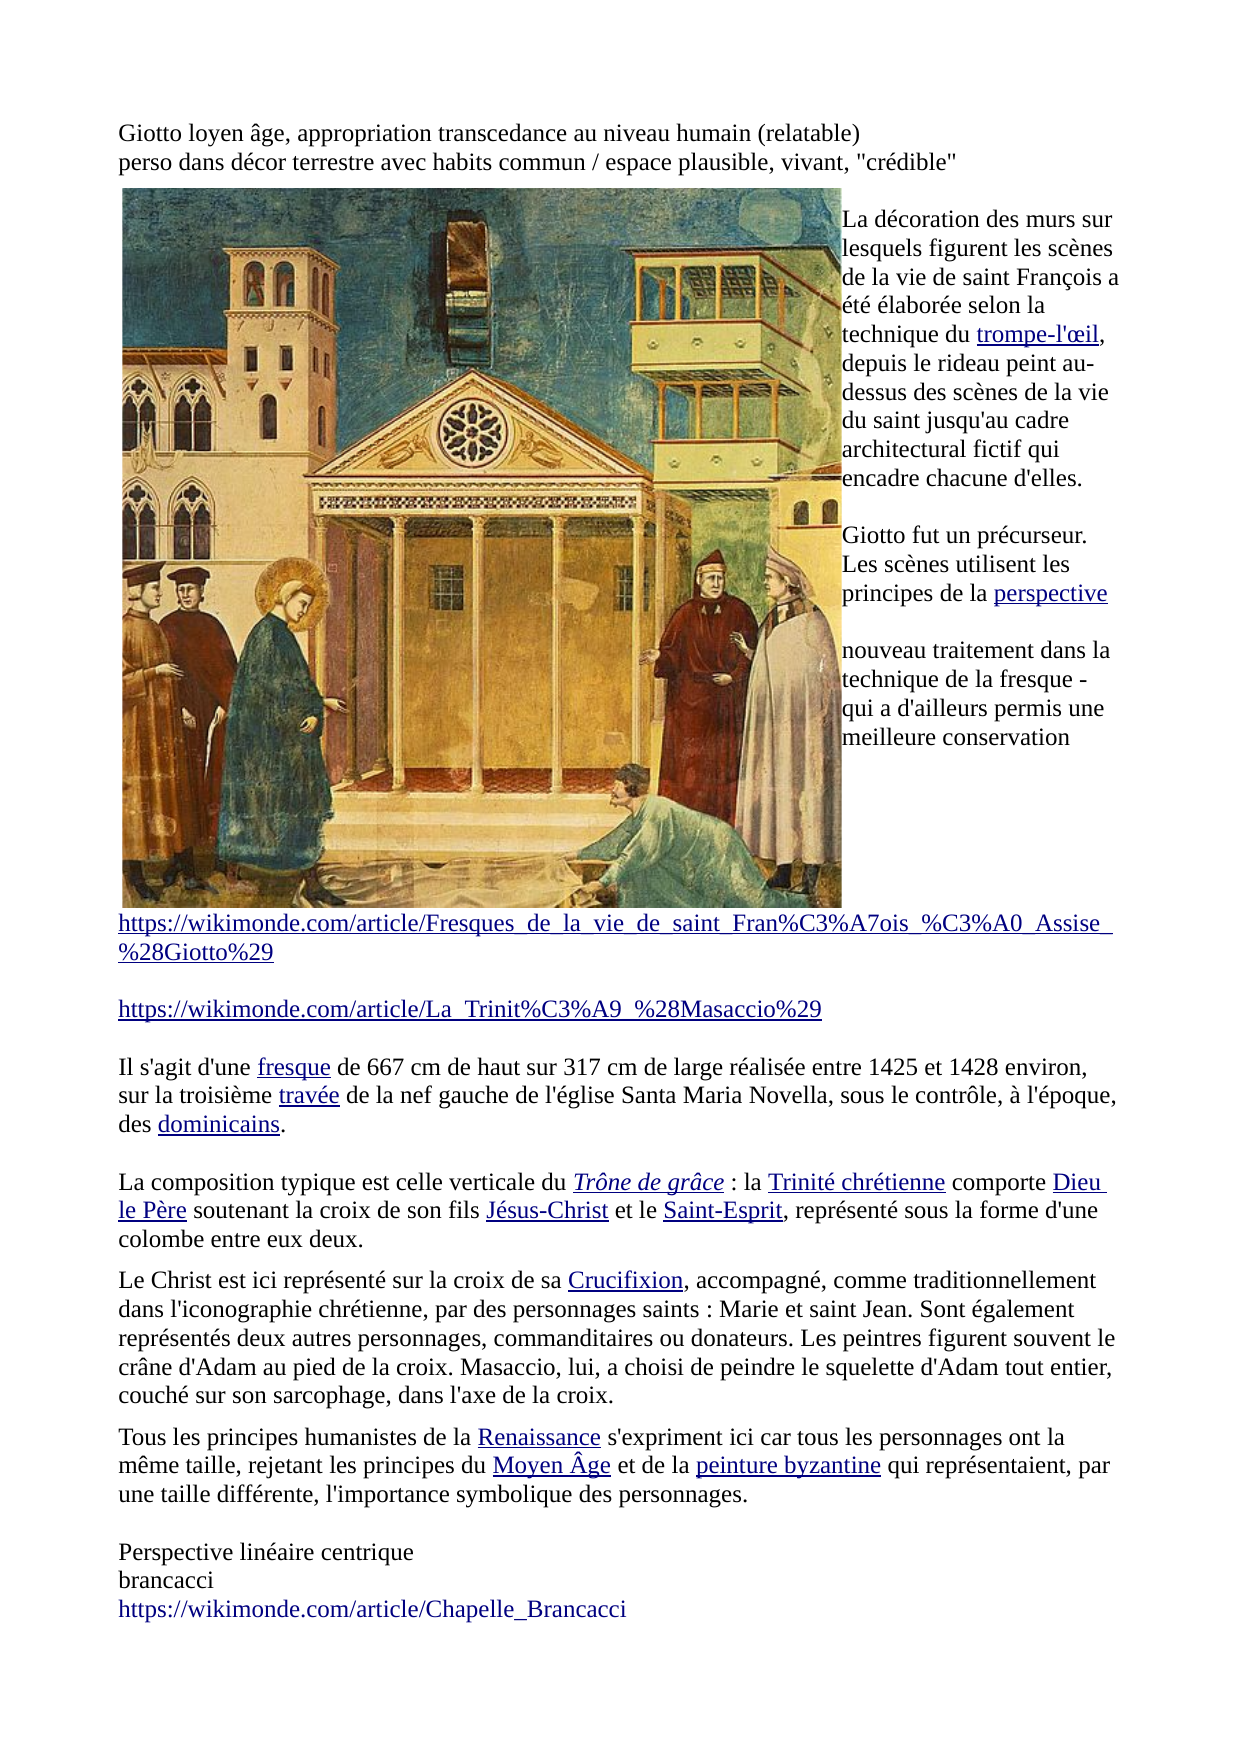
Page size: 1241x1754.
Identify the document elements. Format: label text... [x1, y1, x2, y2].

text Perspective linéaire centrique [118, 1537, 1122, 1565]
text Le Christ est ici représenté sur la croix de sa Crucifixion, accompagné, comme traditionnellement dans l'iconographie chrétienne, par des personnages saints : Marie et saint Jean. Sont également représentés deux autres personnages, commanditaires ou donateurs. Les peintres figurent souvent le crâne d'Adam au pied de la croix. Masaccio, lui, a choisi de peindre le squelette d'Adam tout entier, couché sur son sarcophage, dans l'axe de la croix. [118, 1265, 1122, 1409]
text https://wikimonde.com/article/La_Trinit%C3%A9_%28Masaccio%29 [118, 994, 1122, 1023]
text La composition typique est celle verticale du Trône de grâce : la Trinité chrétienne comporte Dieu le Père soutenant la croix de son fils Jésus-Christ et le Saint-Esprit, représenté sous la forme d'une colombe entre eux deux. [118, 1167, 1122, 1253]
text brancacci [118, 1565, 1122, 1594]
text Giotto fut un précurseur. Les scènes utilisent les principes de la perspective [842, 521, 1122, 607]
text La décoration des murs sur lesquels figurent les scènes de la vie de saint François a été élaborée selon la technique du trompe-l'œil, depuis le rideau peint au-dessus des scènes de la vie du saint jusqu'au cadre architectural fictif qui encadre chacune d'elles. [842, 204, 1122, 492]
text perso dans décor terrestre avec habits commun / espace plausible, vivant, "crédible" [118, 147, 1122, 176]
text nouveau traitement dans la technique de la fresque - qui a d'ailleurs permis une meilleure conservation [842, 636, 1122, 751]
text https://wikimonde.com/article/Chapelle_Brancacci [118, 1594, 1122, 1623]
text Tous les principes humanistes de la Renaissance s'expriment ici car tous les personnages ont la même taille, rejetant les principes du Moyen Âge et de la peinture byzantine qui représentaient, par une taille différente, l'importance symbolique des personnages. [118, 1422, 1122, 1508]
text Il s'agit d'une fresque de 667 cm de haut sur 317 cm de large réalisée entre 1425 et 1428 environ, sur la troisième travée de la nef gauche de l'église Santa Maria Novella, sous le contrôle, à l'époque, des dominicains. [118, 1052, 1122, 1138]
picture [122, 188, 842, 908]
text https://wikimonde.com/article/Fresques_de_la_vie_de_saint_Fran%C3%A7ois_%C3%A0_Assise_%28Giotto%29 [118, 779, 1122, 965]
text Giotto loyen âge, appropriation transcedance au niveau humain (relatable) [118, 118, 1122, 147]
